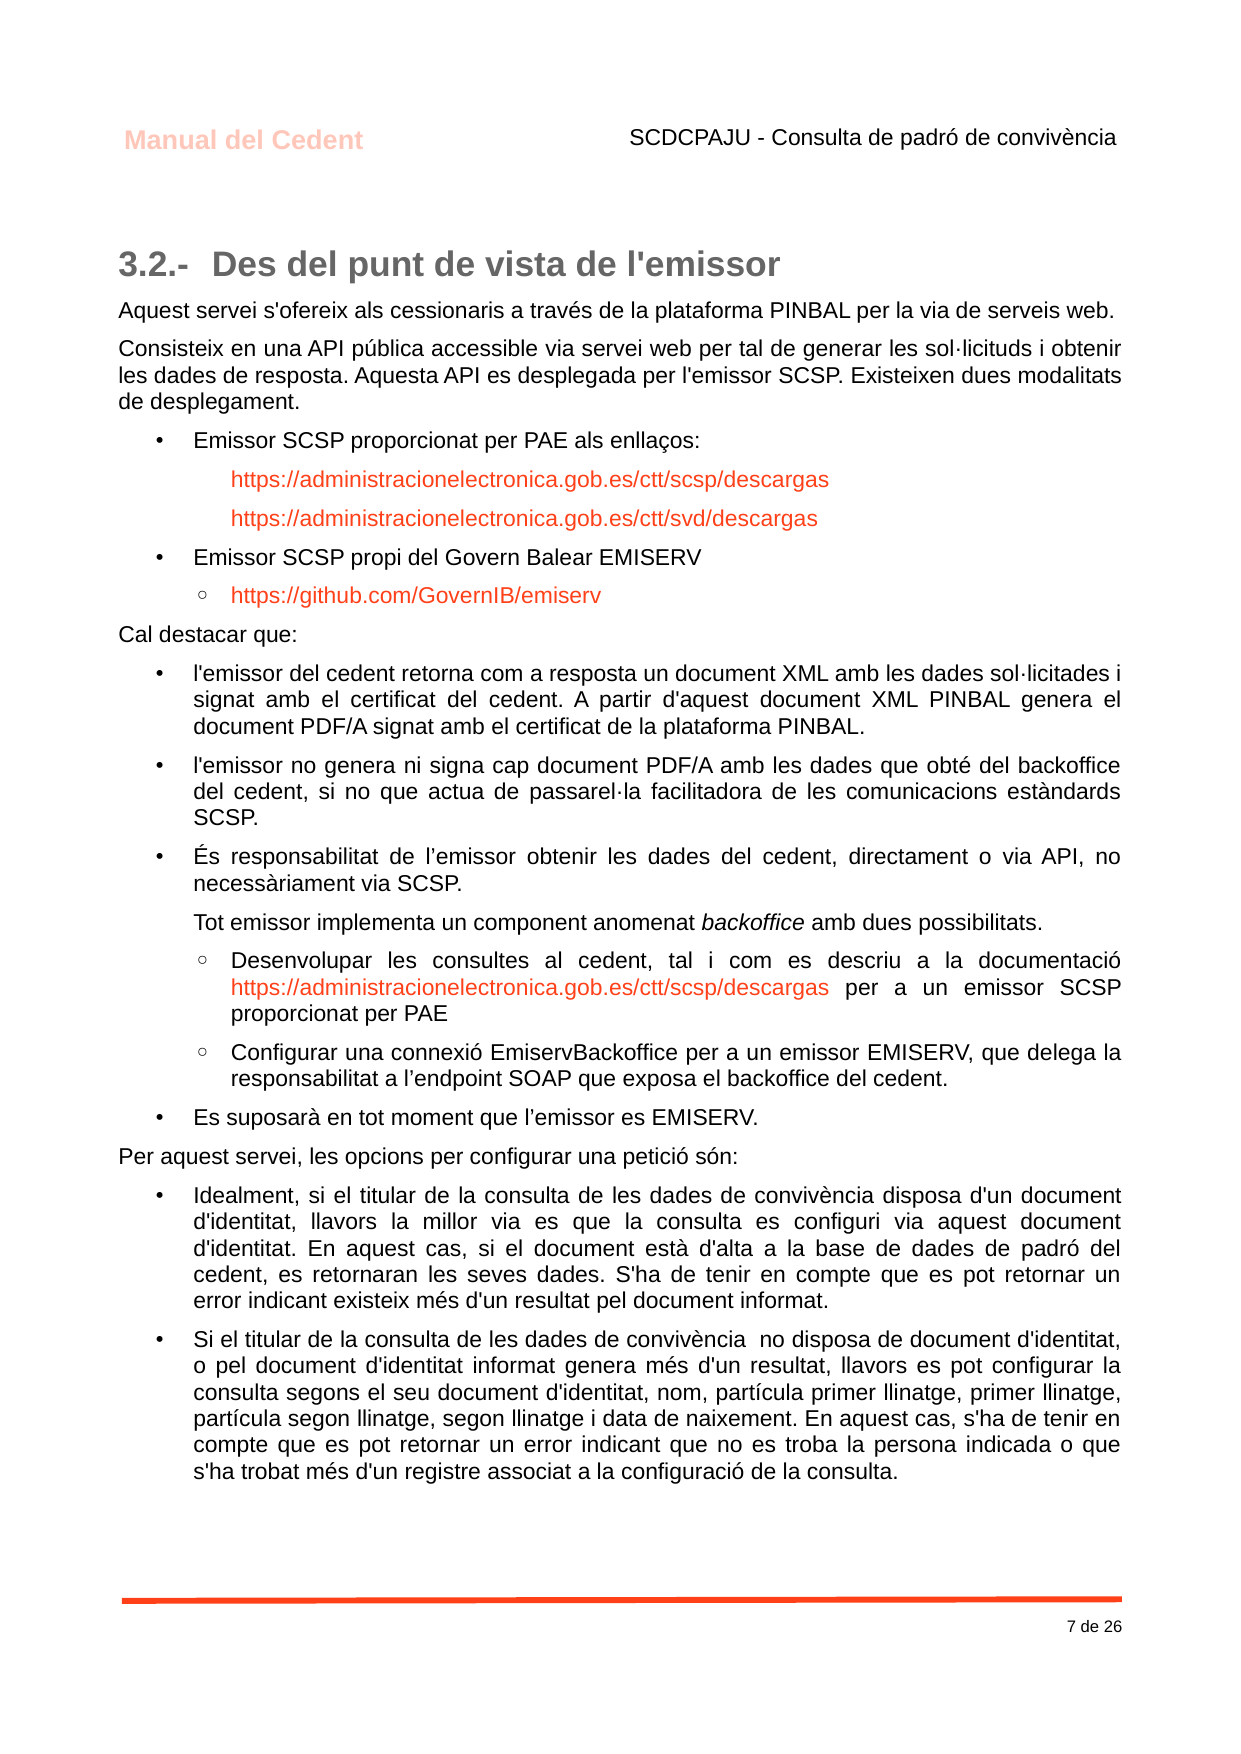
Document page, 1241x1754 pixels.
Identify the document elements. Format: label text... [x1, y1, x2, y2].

list l'emissor del cedent retorna com a resposta un document XML amb les dades sol·licitades i signat amb el certificat del cedent. A partir d'aquest document XML PINBAL genera el document PDF/A signat amb el certificat de la plataforma PINBAL. [156, 660, 1122, 739]
list Es suposarà en tot moment que l’emissor es EMISERV. [156, 1104, 1122, 1130]
text Per aquest servei, les opcions per configurar una petició són: [118, 1143, 1122, 1169]
list Si el titular de la consulta de les dades de convivència no disposa de document d'identitat, o pel document d'identitat informat genera més d'un resultat, llavors es pot configurar la consulta segons el seu document d'identitat, nom, partícula primer llinatge, primer llinatge, partícula segon llinatge, segon llinatge i data de naixement. En aquest cas, s'ha de tenir en compte que es pot retornar un error indicant que no es troba la persona indicada o que s'ha trobat més d'un registre associat a la configuració de la consulta. [156, 1326, 1122, 1484]
text Aquest servei s'ofereix als cessionaris a través de la plataforma PINBAL per la via de serveis web. [118, 297, 1122, 323]
text Consisteix en una API pública accessible via servei web per tal de generar les sol·licituds i obtenir les dades de resposta. Aquesta API es desplegada per l'emissor SCSP. Existeixen dues modalitats de desplegament. [118, 335, 1122, 414]
list https://administracionelectronica.gob.es/ctt/scsp/descargas [193, 466, 1122, 492]
list Configurar una connexió EmiservBackoffice per a un emissor EMISERV, que delega la responsabilitat a l’endpoint SOAP que exposa el backoffice del cedent. [193, 1039, 1122, 1092]
list Desenvolupar les consultes al cedent, tal i com es descriu a la documentació https://administracionelectronica.gob.es/ctt/scsp/descargas per a un emissor SCSP proporcionat per PAE [193, 947, 1122, 1026]
list Emissor SCSP propi del Govern Balear EMISERV [156, 543, 1122, 570]
list Emissor SCSP proporcionat per PAE als enllaços: [156, 427, 1122, 453]
text Cal destacar que: [118, 621, 1122, 648]
list l'emissor no genera ni signa cap document PDF/A amb les dades que obté del backoffice del cedent, si no que actua de passarel·la facilitadora de les comunicacions estàndards SCSP. [156, 752, 1122, 831]
subtitle Des del punt de vista de l'emissor [118, 243, 1122, 284]
list Tot emissor implementa un component anomenat backoffice amb dues possibilitats. [156, 908, 1122, 935]
list Idealment, si el titular de la consulta de les dades de convivència disposa d'un document d'identitat, llavors la millor via es que la consulta es configuri via aquest document d'identitat. En aquest cas, si el document està d'alta a la base de dades de padró del cedent, es retornaran les seves dades. S'ha de tenir en compte que es pot retornar un error indicant existeix més d'un resultat pel document informat. [156, 1182, 1122, 1313]
list És responsabilitat de l’emissor obtenir les dades del cedent, directament o via API, no necessàriament via SCSP. [156, 843, 1122, 896]
list https://github.com/GovernIB/emiserv [193, 582, 1122, 609]
list https://administracionelectronica.gob.es/ctt/svd/descargas [193, 505, 1122, 531]
